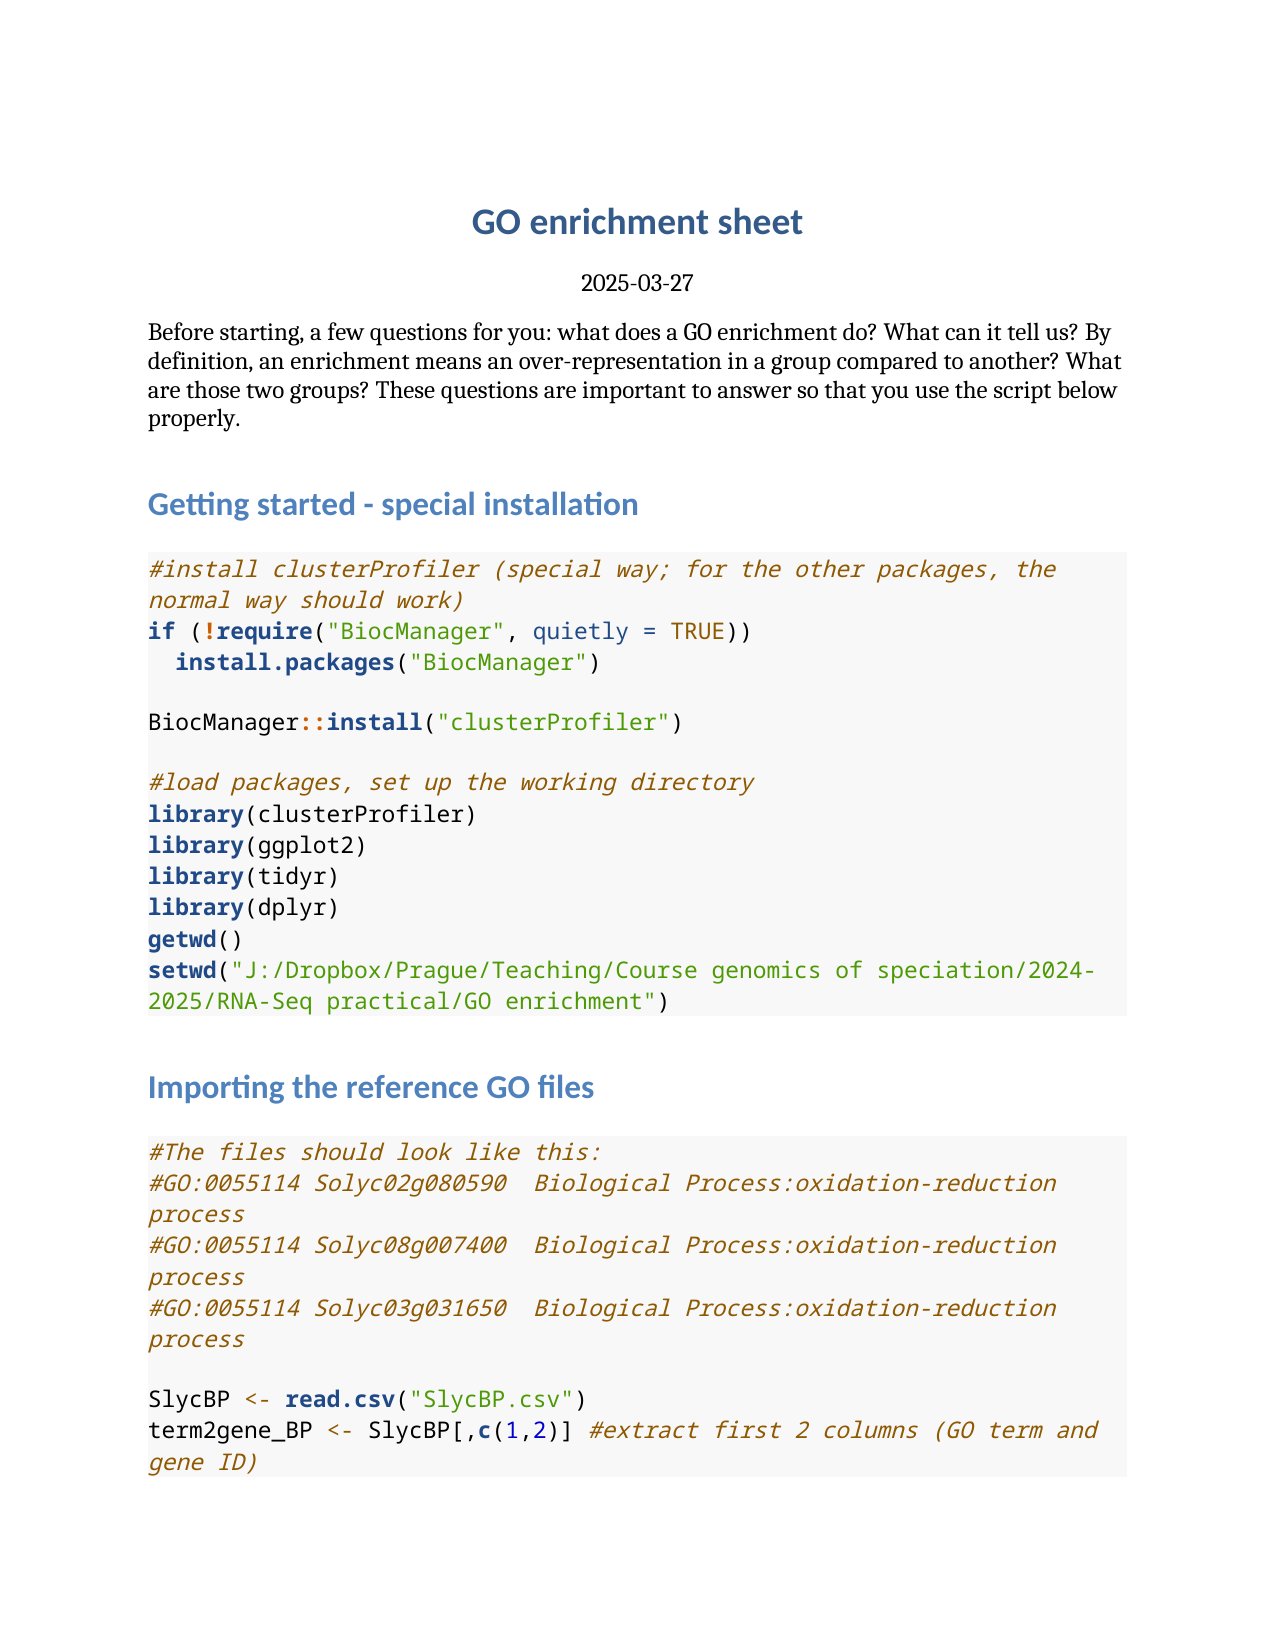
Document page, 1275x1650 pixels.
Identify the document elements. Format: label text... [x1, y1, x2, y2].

text setwd("J:/Dropbox/Prague/Teaching/Course genomics of speciation/2024-2025/RNA-Seq practical/GO enrichment") [670, 954, 1127, 1016]
text #The files should look like this: #GO:0055114 Solyc02g080590 Biological Process:oxidation-reduction process #GO:0055114 Solyc08g007400 Biological Process:oxidation-reduction process #GO:0055114 Solyc03g031650 Biological Process:oxidation-reduction process SlycBP <- read.csv("SlycBP.csv") term2gene_BP <- SlycBP[,c(1,2)] #extract first 2 columns (GO term and gene ID) [148, 1136, 1127, 1477]
text 2025-03-27 [148, 268, 1127, 297]
text #install clusterProfiler (special way; for the other packages, the normal way should work) if (!require("BiocManager", quietly = TRUE)) install.packages("BiocManager") BiocManager::install("clusterProfiler") #load packages, set up the working directory library(clusterProfiler) library(ggplot2) library(tidyr) library(dplyr) getwd() [148, 552, 1127, 954]
text Before starting, a few questions for you: what does a GO enrichment do? What can it tell us? By definition, an enrichment means an over-representation in a group compared to another? What are those two groups? These questions are important to answer so that you use the script below properly. [148, 318, 1127, 433]
subtitle Getting started - special installation [148, 483, 1127, 524]
subtitle Importing the reference GO files [148, 1066, 1127, 1107]
title GO enrichment sheet [148, 198, 1127, 243]
